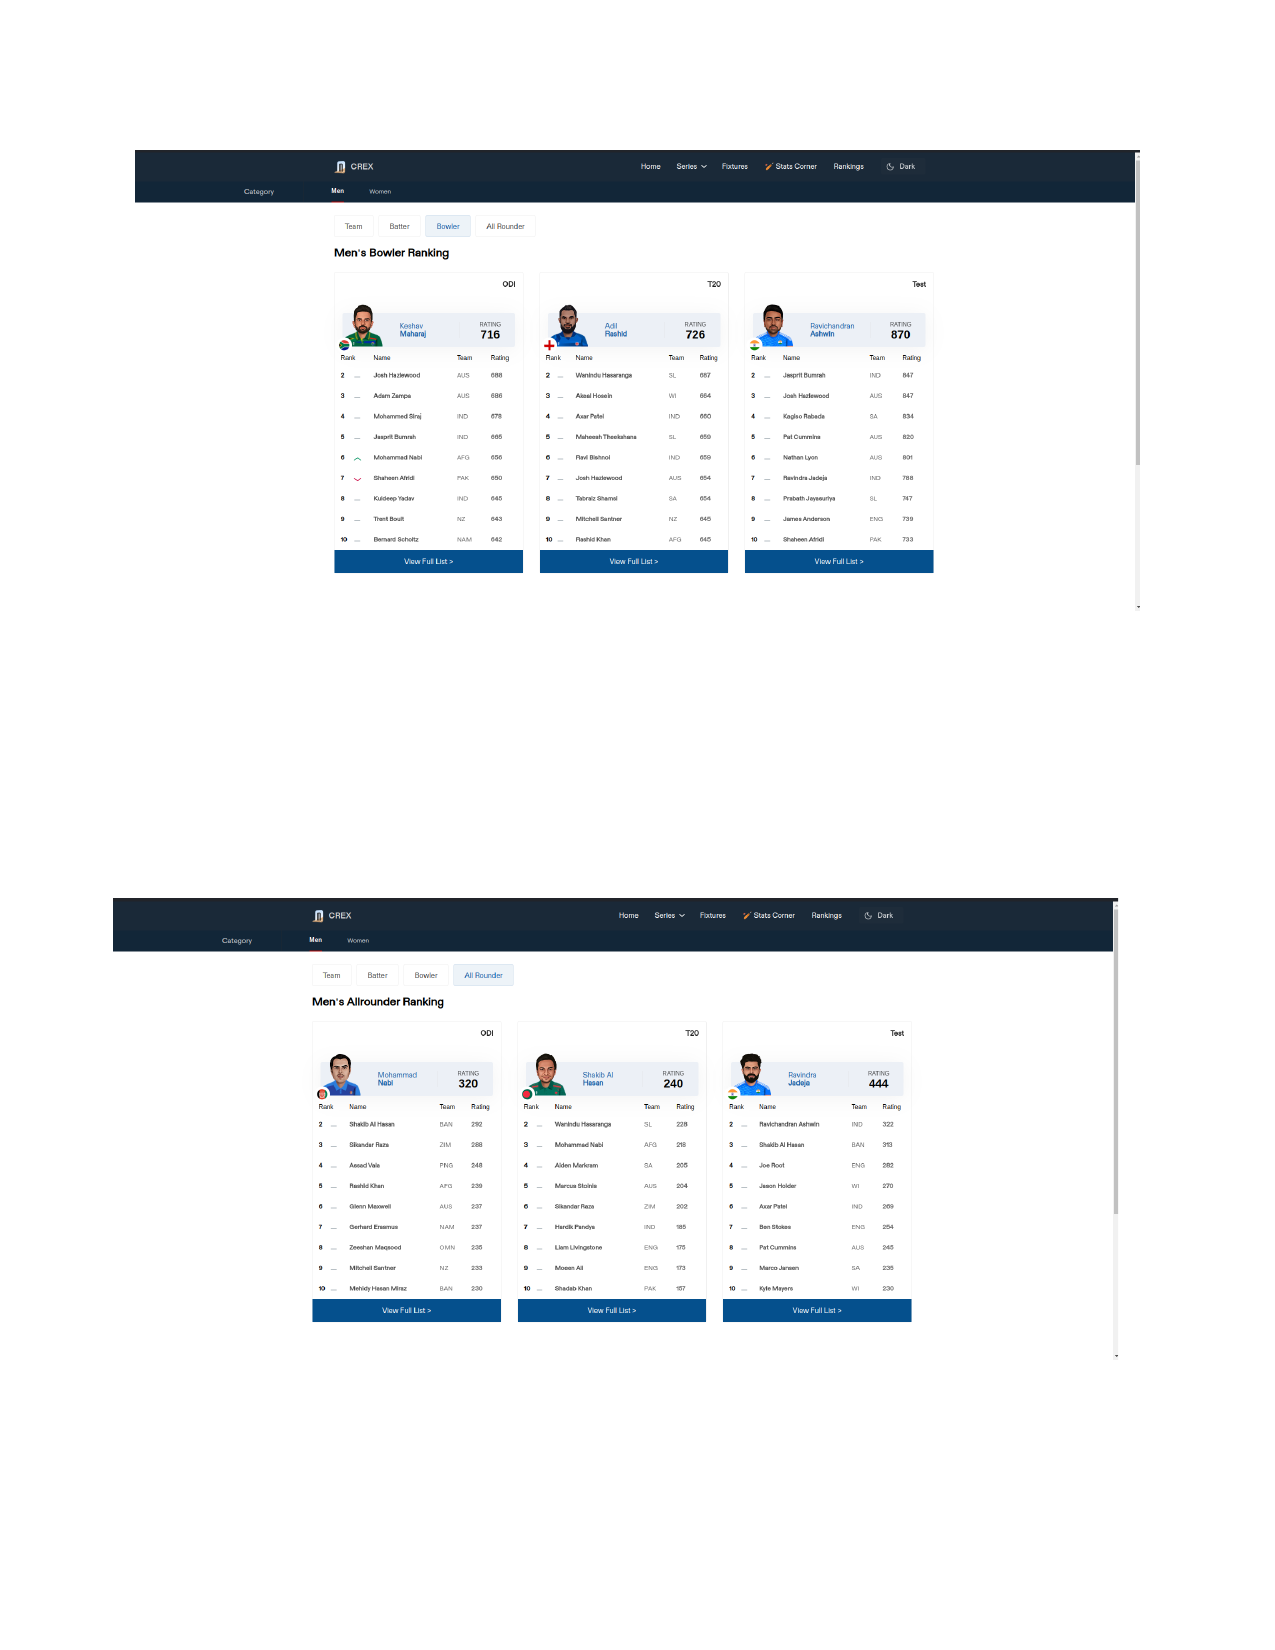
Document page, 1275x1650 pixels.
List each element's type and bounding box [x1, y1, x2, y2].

picture [113, 898, 1119, 1360]
picture [135, 150, 1140, 611]
